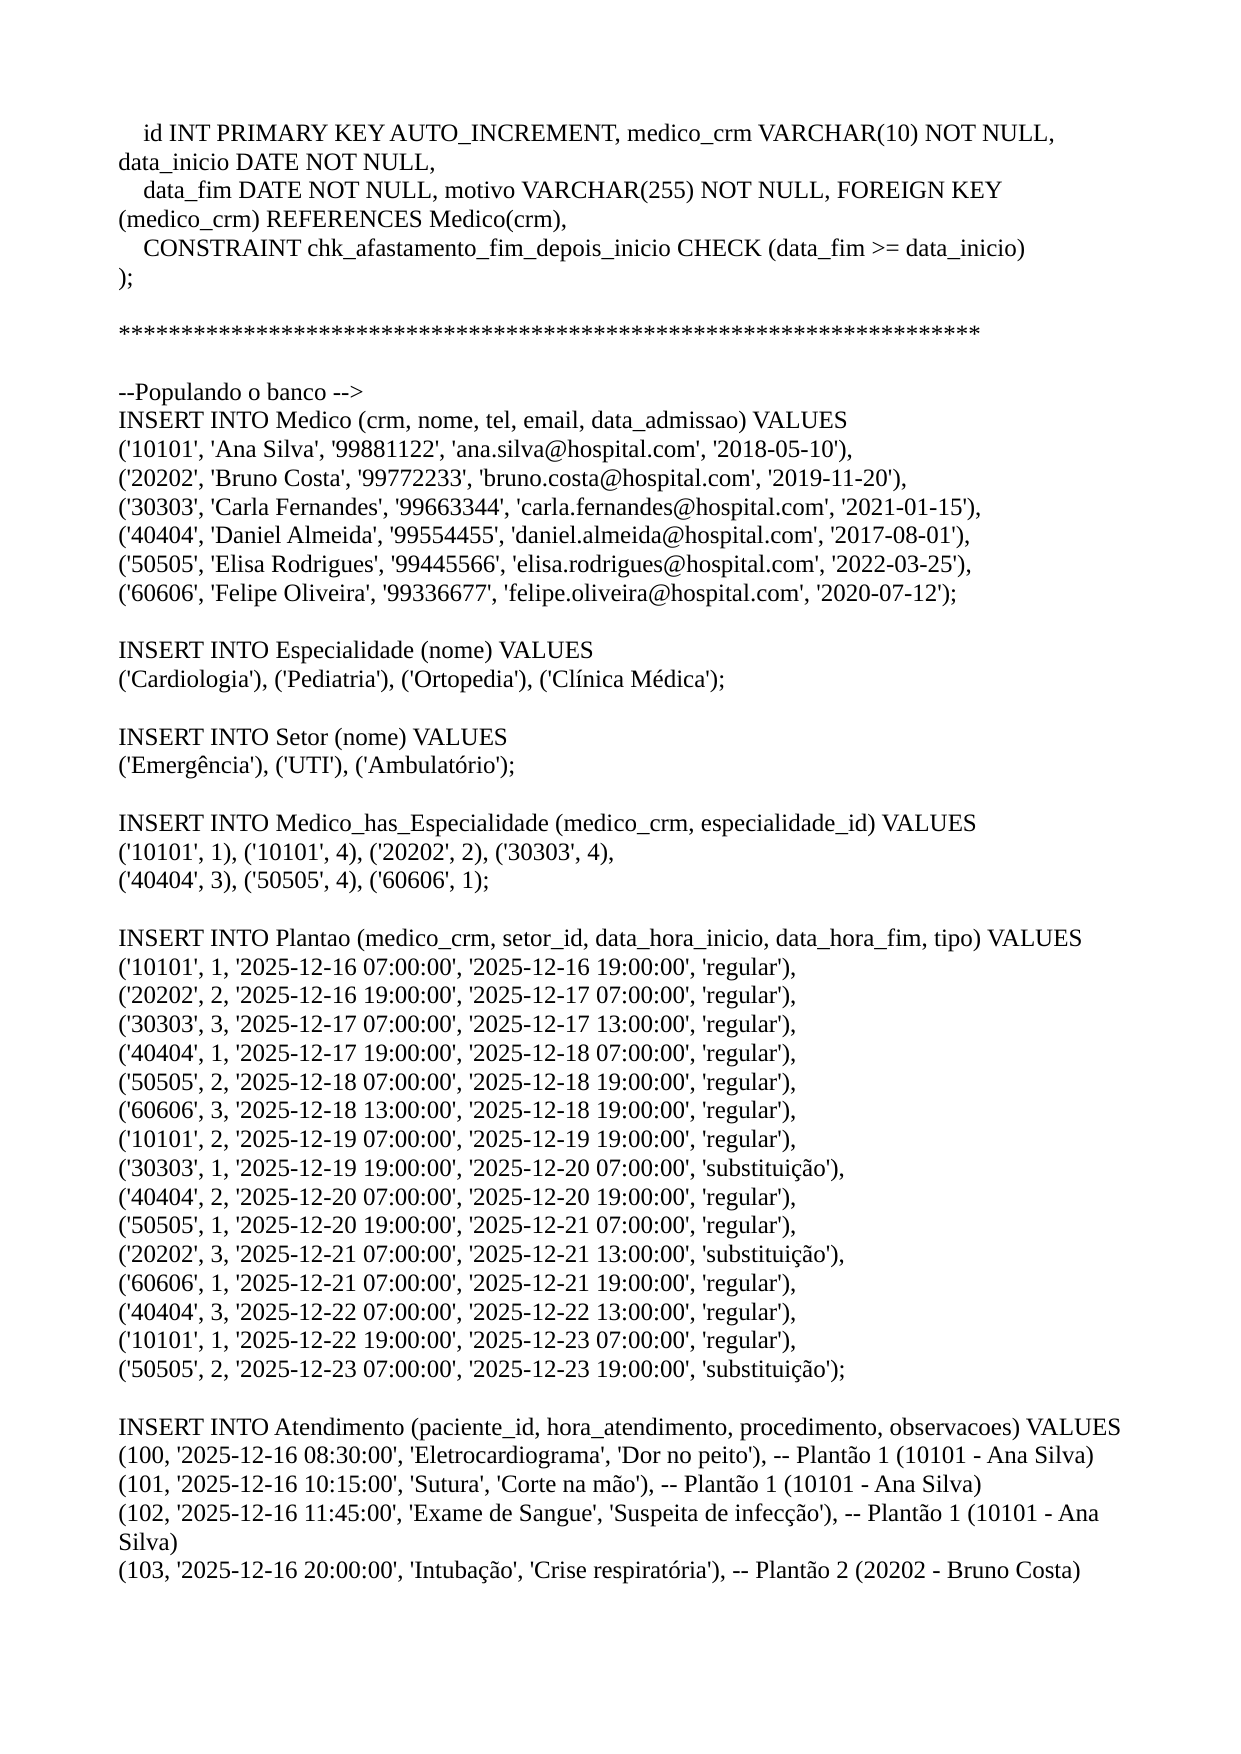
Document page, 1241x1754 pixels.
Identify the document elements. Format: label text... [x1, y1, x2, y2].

text (101, '2025-12-16 10:15:00', 'Sutura', 'Corte na mão'), -- Plantão 1 (10101 - Ana Silva) [118, 1469, 1122, 1498]
text ('30303', 1, '2025-12-19 19:00:00', '2025-12-20 07:00:00', 'substituição'), [118, 1153, 1122, 1182]
text ('60606', 3, '2025-12-18 13:00:00', '2025-12-18 19:00:00', 'regular'), [118, 1096, 1122, 1124]
text ('10101', 'Ana Silva', '99881122', 'ana.silva@hospital.com', '2018-05-10'), [118, 434, 1122, 463]
text ('40404', 3), ('50505', 4), ('60606', 1); [118, 866, 1122, 894]
text ('20202', 'Bruno Costa', '99772233', 'bruno.costa@hospital.com', '2019-11-20'), [118, 463, 1122, 492]
text INSERT INTO Setor (nome) VALUES [118, 722, 1122, 751]
text ('10101', 1, '2025-12-22 19:00:00', '2025-12-23 07:00:00', 'regular'), [118, 1326, 1122, 1354]
text ); [118, 262, 1122, 291]
text ('20202', 3, '2025-12-21 07:00:00', '2025-12-21 13:00:00', 'substituição'), [118, 1239, 1122, 1268]
text INSERT INTO Especialidade (nome) VALUES [118, 636, 1122, 664]
text ('10101', 1, '2025-12-16 07:00:00', '2025-12-16 19:00:00', 'regular'), [118, 952, 1122, 981]
text ********************************************************************* [118, 319, 1122, 348]
text INSERT INTO Medico_has_Especialidade (medico_crm, especialidade_id) VALUES [118, 808, 1122, 837]
text ('30303', 'Carla Fernandes', '99663344', 'carla.fernandes@hospital.com', '2021-01-15'), [118, 492, 1122, 521]
text CONSTRAINT chk_afastamento_fim_depois_inicio CHECK (data_fim >= data_inicio) [118, 233, 1122, 262]
text ('40404', 3, '2025-12-22 07:00:00', '2025-12-22 13:00:00', 'regular'), [118, 1297, 1122, 1326]
text ('20202', 2, '2025-12-16 19:00:00', '2025-12-17 07:00:00', 'regular'), [118, 981, 1122, 1009]
text ('60606', 1, '2025-12-21 07:00:00', '2025-12-21 19:00:00', 'regular'), [118, 1268, 1122, 1297]
text ('50505', 'Elisa Rodrigues', '99445566', 'elisa.rodrigues@hospital.com', '2022-03-25'), [118, 549, 1122, 578]
text ('Emergência'), ('UTI'), ('Ambulatório'); [118, 751, 1122, 779]
text ('40404', 2, '2025-12-20 07:00:00', '2025-12-20 19:00:00', 'regular'), [118, 1182, 1122, 1211]
text ('50505', 2, '2025-12-23 07:00:00', '2025-12-23 19:00:00', 'substituição'); [118, 1354, 1122, 1383]
text ('40404', 1, '2025-12-17 19:00:00', '2025-12-18 07:00:00', 'regular'), [118, 1038, 1122, 1067]
text INSERT INTO Atendimento (paciente_id, hora_atendimento, procedimento, observacoes) VALUES [118, 1412, 1122, 1441]
text id INT PRIMARY KEY AUTO_INCREMENT, medico_crm VARCHAR(10) NOT NULL, data_inicio DATE NOT NULL, [118, 118, 1122, 176]
text (102, '2025-12-16 11:45:00', 'Exame de Sangue', 'Suspeita de infecção'), -- Plantão 1 (10101 - Ana Silva) [118, 1498, 1122, 1556]
text ('50505', 1, '2025-12-20 19:00:00', '2025-12-21 07:00:00', 'regular'), [118, 1211, 1122, 1239]
text ('Cardiologia'), ('Pediatria'), ('Ortopedia'), ('Clínica Médica'); [118, 664, 1122, 693]
text --Populando o banco --> [118, 377, 1122, 406]
text ('50505', 2, '2025-12-18 07:00:00', '2025-12-18 19:00:00', 'regular'), [118, 1067, 1122, 1096]
text ('60606', 'Felipe Oliveira', '99336677', 'felipe.oliveira@hospital.com', '2020-07-12'); [118, 578, 1122, 607]
text data_fim DATE NOT NULL, motivo VARCHAR(255) NOT NULL, FOREIGN KEY (medico_crm) REFERENCES Medico(crm), [118, 176, 1122, 233]
text INSERT INTO Plantao (medico_crm, setor_id, data_hora_inicio, data_hora_fim, tipo) VALUES [118, 923, 1122, 952]
text ('10101', 1), ('10101', 4), ('20202', 2), ('30303', 4), [118, 837, 1122, 866]
text ('10101', 2, '2025-12-19 07:00:00', '2025-12-19 19:00:00', 'regular'), [118, 1124, 1122, 1153]
text (103, '2025-12-16 20:00:00', 'Intubação', 'Crise respiratória'), -- Plantão 2 (20202 - Bruno Costa) [118, 1556, 1122, 1584]
text ('30303', 3, '2025-12-17 07:00:00', '2025-12-17 13:00:00', 'regular'), [118, 1009, 1122, 1038]
text (100, '2025-12-16 08:30:00', 'Eletrocardiograma', 'Dor no peito'), -- Plantão 1 (10101 - Ana Silva) [118, 1441, 1122, 1469]
text INSERT INTO Medico (crm, nome, tel, email, data_admissao) VALUES [118, 406, 1122, 434]
text ('40404', 'Daniel Almeida', '99554455', 'daniel.almeida@hospital.com', '2017-08-01'), [118, 521, 1122, 549]
